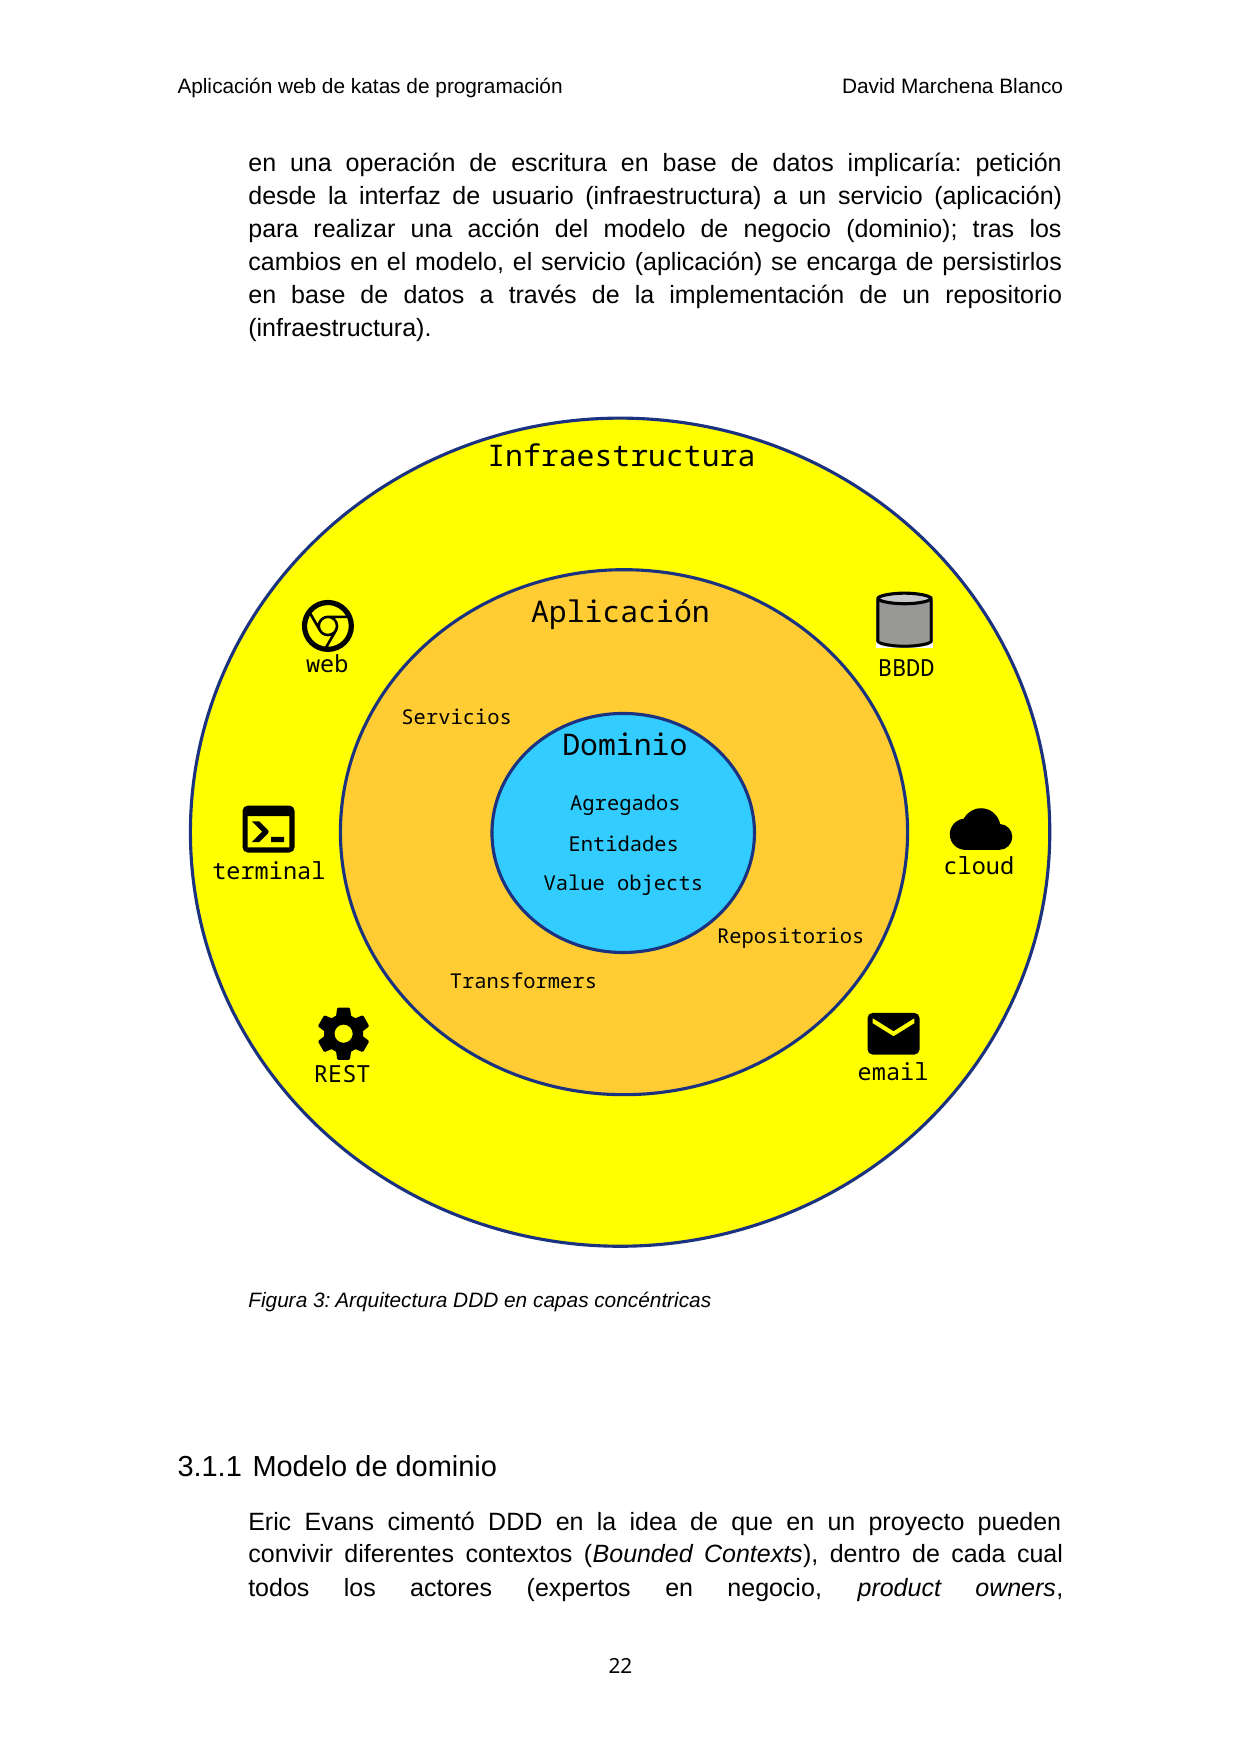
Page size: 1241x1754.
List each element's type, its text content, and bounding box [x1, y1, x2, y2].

text Figura 3: Arquitectura DDD en capas concéntricas [177, 399, 1063, 1312]
text Eric Evans cimentó DDD en la idea de que en un proyecto pueden convivir diferentes contextos (Bounded Contexts), dentro de cada cual todos los actores (expertos en negocio, product owners, [177, 1506, 1063, 1601]
text en una operación de escritura en base de datos implicaría: petición desde la interfaz de usuario (infraestructura) a un servicio (aplicación) para realizar una acción del modelo de negocio (dominio); tras los cambios en el modelo, el servicio (aplicación) se encarga de persistirlos en base de datos a través de la implementación de un repositorio (infraestructura). [177, 148, 1063, 342]
subtitle Modelo de dominio [177, 1449, 1063, 1483]
